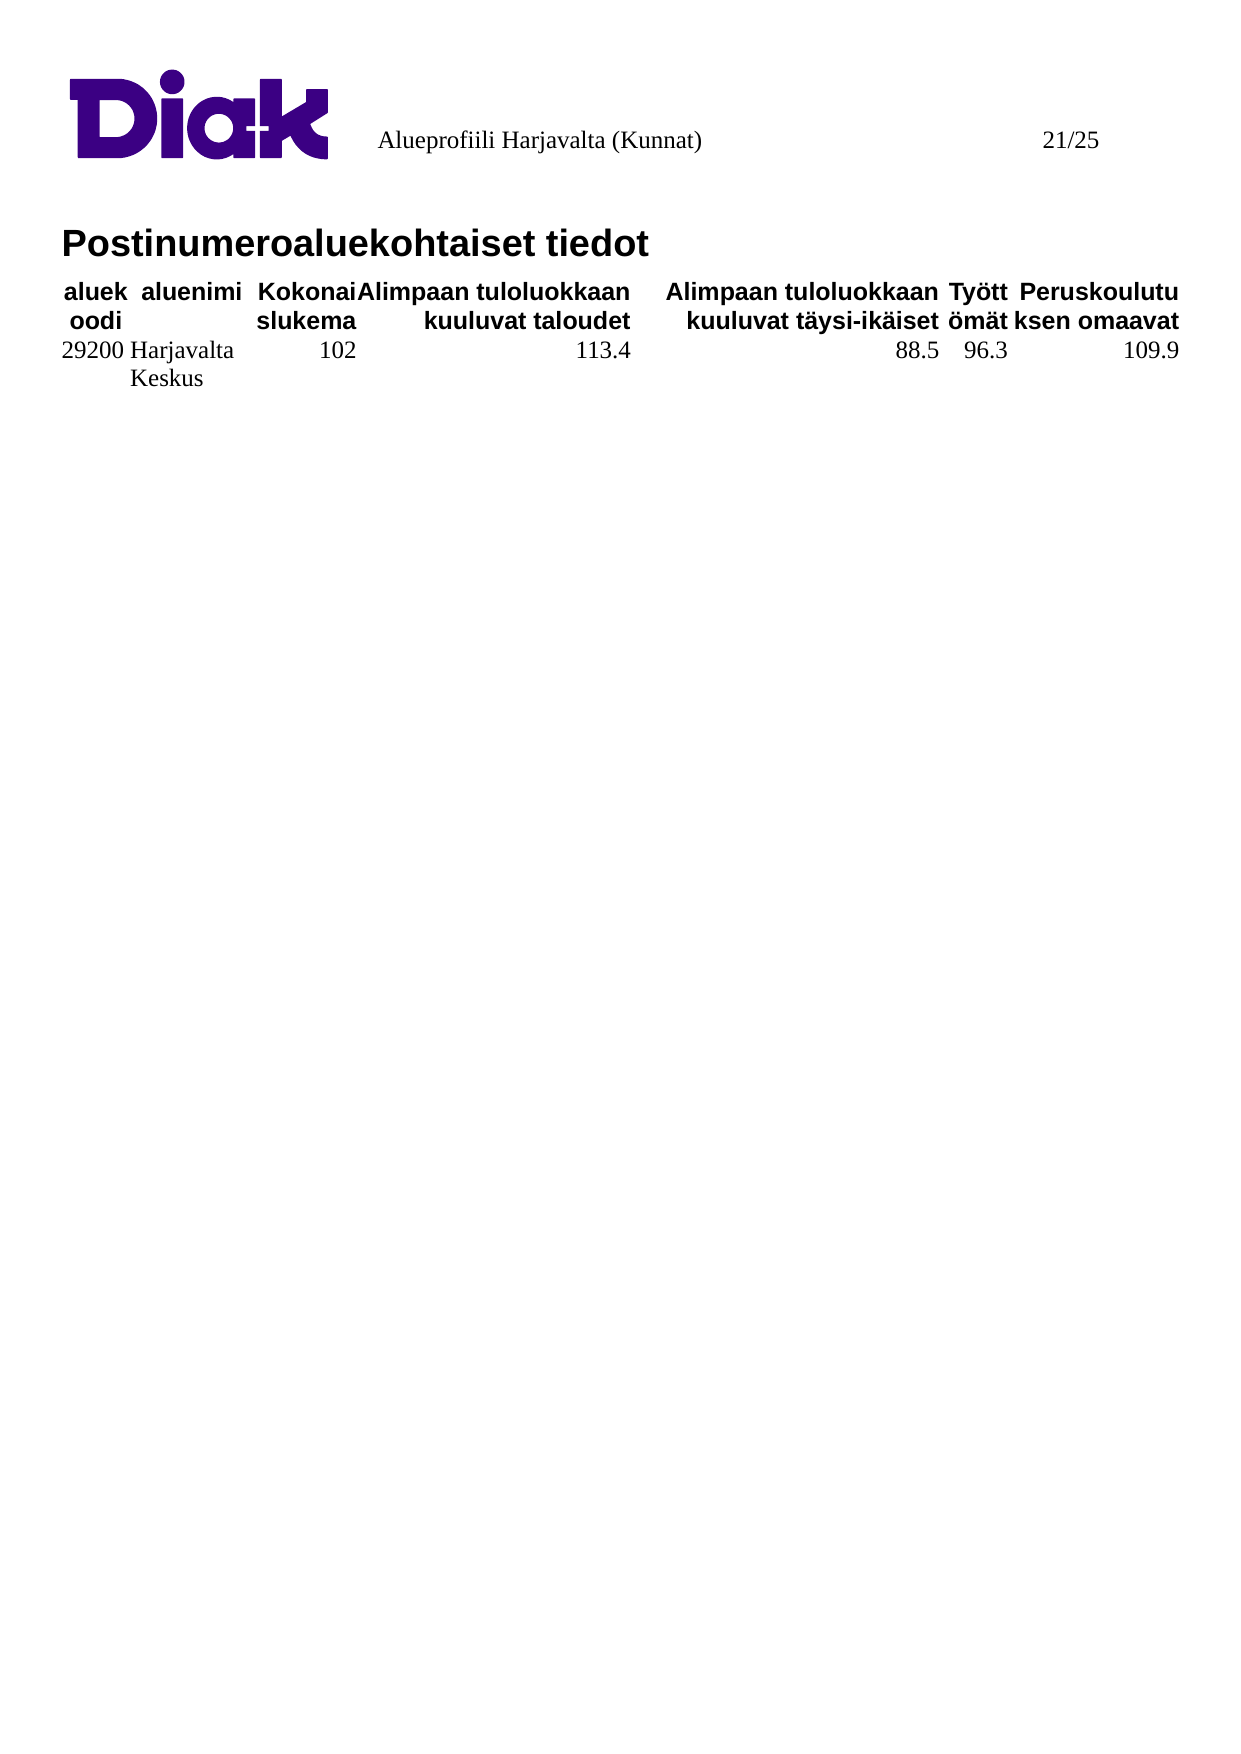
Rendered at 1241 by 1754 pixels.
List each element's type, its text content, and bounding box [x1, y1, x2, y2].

table_header aluenimi [130, 277, 253, 335]
table_header Kokonaislukema [253, 277, 356, 335]
table_cell 109.9 [1008, 335, 1179, 392]
table_header Alimpaan tuloluokkaan kuuluvat taloudet [356, 277, 631, 335]
subtitle Postinumeroaluekohtaiset tiedot [61, 221, 1179, 265]
table_cell 96.3 [939, 335, 1008, 392]
table_cell 113.4 [356, 335, 631, 392]
table_header Peruskoulutuksen omaavat [1008, 277, 1179, 335]
table_cell 102 [253, 335, 356, 392]
table_cell Harjavalta Keskus [130, 335, 253, 392]
table_cell 29200 [61, 335, 130, 392]
table_header aluekoodi [61, 277, 130, 335]
table_header Alimpaan tuloluokkaan kuuluvat täysi-ikäiset [631, 277, 939, 335]
table_header Työttömät [939, 277, 1008, 335]
table_cell 88.5 [631, 335, 939, 392]
